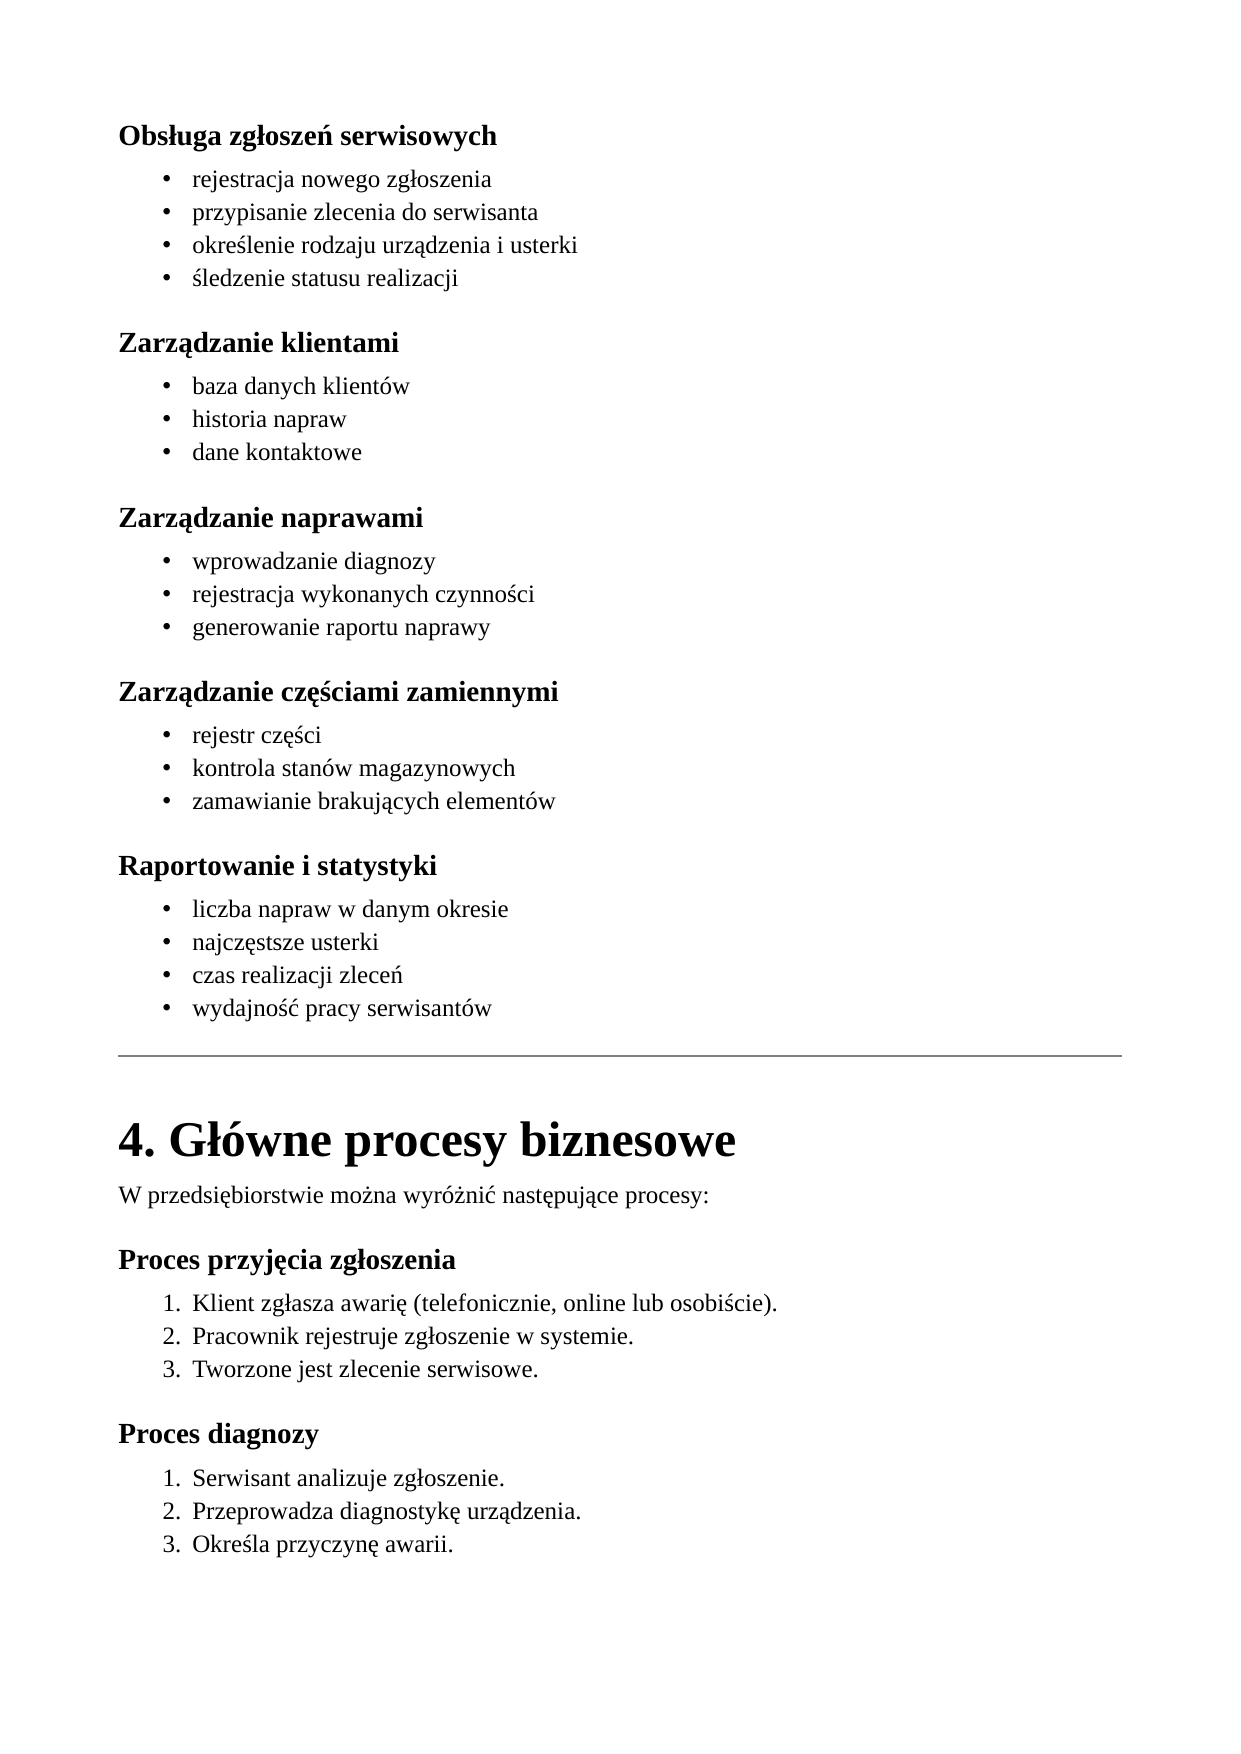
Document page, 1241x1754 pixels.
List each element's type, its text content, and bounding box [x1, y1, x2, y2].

list liczba napraw w danym okresie [162, 894, 1122, 923]
subtitle Proces diagnozy [118, 1417, 1122, 1450]
list Serwisant analizuje zgłoszenie. [162, 1463, 1122, 1491]
list kontrola stanów magazynowych [162, 753, 1122, 782]
list rejestr części [162, 720, 1122, 749]
list baza danych klientów [162, 371, 1122, 400]
subtitle Zarządzanie klientami [118, 325, 1122, 359]
list rejestracja wykonanych czynności [162, 579, 1122, 607]
list wydajność pracy serwisantów [162, 993, 1122, 1022]
text W przedsiębiorstwie można wyróżnić następujące procesy: [118, 1180, 1122, 1209]
subtitle 4. Główne procesy biznesowe [118, 1110, 1122, 1168]
subtitle Obsługa zgłoszeń serwisowych [118, 118, 1122, 152]
list historia napraw [162, 404, 1122, 433]
subtitle Raportowanie i statystyki [118, 848, 1122, 882]
list przypisanie zlecenia do serwisanta [162, 197, 1122, 226]
list czas realizacji zleceń [162, 960, 1122, 989]
list Klient zgłasza awarię (telefonicznie, online lub osobiście). [162, 1288, 1122, 1317]
list generowanie raportu naprawy [162, 612, 1122, 641]
subtitle Zarządzanie częściami zamiennymi [118, 674, 1122, 707]
list rejestracja nowego zgłoszenia [162, 164, 1122, 193]
list Określa przyczynę awarii. [162, 1529, 1122, 1557]
subtitle Zarządzanie naprawami [118, 500, 1122, 533]
list wprowadzanie diagnozy [162, 546, 1122, 574]
list dane kontaktowe [162, 437, 1122, 466]
list najczęstsze usterki [162, 927, 1122, 956]
list zamawianie brakujących elementów [162, 786, 1122, 815]
list określenie rodzaju urządzenia i usterki [162, 230, 1122, 259]
list Przeprowadza diagnostykę urządzenia. [162, 1496, 1122, 1524]
subtitle Proces przyjęcia zgłoszenia [118, 1242, 1122, 1276]
list Pracownik rejestruje zgłoszenie w systemie. [162, 1321, 1122, 1350]
list Tworzone jest zlecenie serwisowe. [162, 1354, 1122, 1383]
list śledzenie statusu realizacji [162, 263, 1122, 292]
